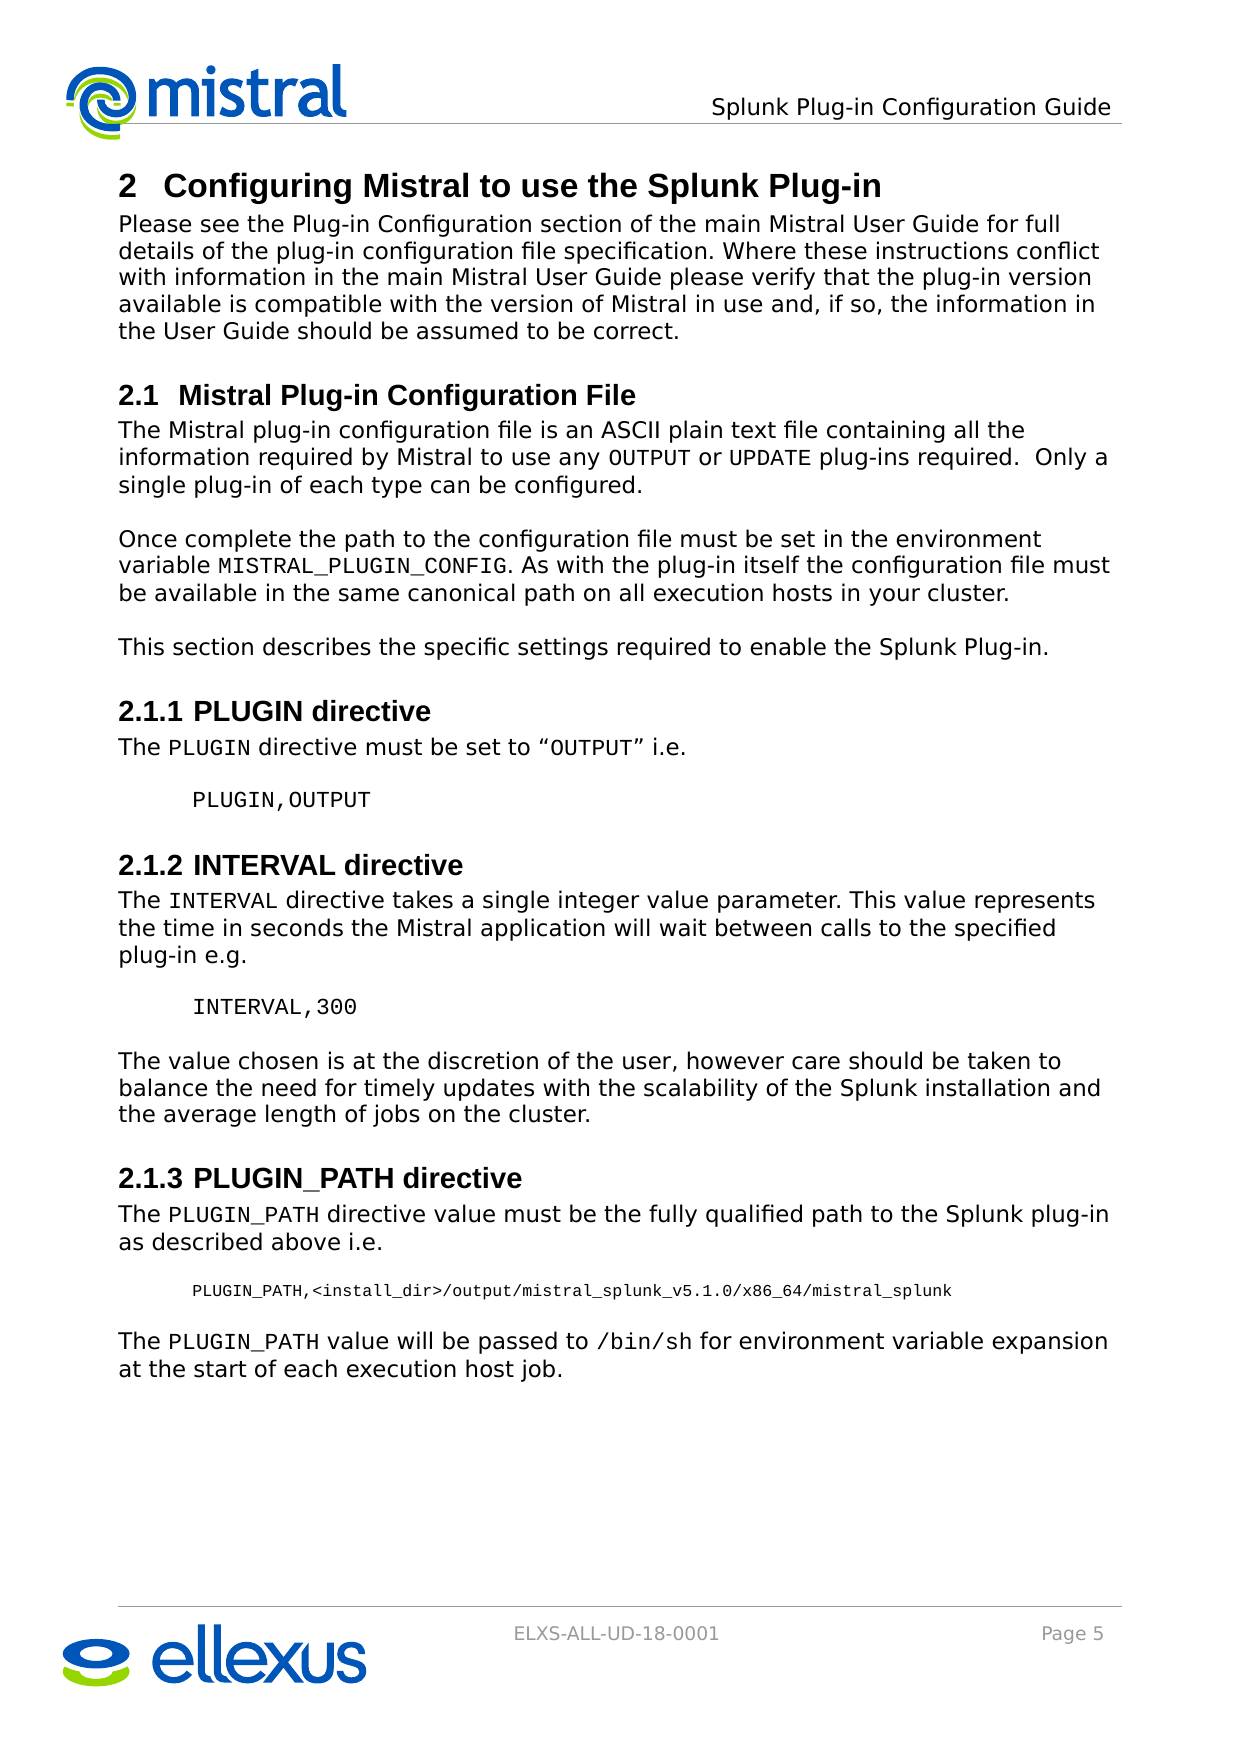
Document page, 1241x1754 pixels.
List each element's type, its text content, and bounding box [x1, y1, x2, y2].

text PLUGIN_PATH,<install_dir>/output/mistral_splunk_v5.1.0/x86_64/mistral_splunk [192, 1283, 1122, 1302]
text The Mistral plug-in configuration file is an ASCII plain text file containing all the information required by Mistral to use any OUTPUT or UPDATE plug-ins required. Only a single plug-in of each type can be configured. [118, 418, 1122, 499]
text This section describes the specific settings required to enable the Splunk Plug-in. [118, 634, 1122, 661]
text The PLUGIN_PATH value will be passed to /bin/sh for environment variable expansion at the start of each execution host job. [118, 1328, 1122, 1383]
subtitle Mistral Plug-in Configuration File [118, 378, 1122, 411]
subtitle PLUGIN directive [118, 694, 1122, 727]
text The PLUGIN directive must be set to “OUTPUT” i.e. [118, 734, 1122, 762]
text INTERVAL,300 [192, 996, 1122, 1022]
subtitle Configuring Mistral to use the Splunk Plug-in [118, 166, 1122, 205]
text The INTERVAL directive takes a single integer value parameter. This value represents the time in seconds the Mistral application will wait between calls to the specified plug-in e.g. [118, 887, 1122, 969]
subtitle INTERVAL directive [118, 847, 1122, 881]
text Once complete the path to the configuration file must be set in the environment variable MISTRAL_PLUGIN_CONFIG. As with the plug-in itself the configuration file must be available in the same canonical path on all execution hosts in your cluster. [118, 526, 1122, 607]
text The PLUGIN_PATH directive value must be the fully qualified path to the Splunk plug-in as described above i.e. [118, 1201, 1122, 1256]
text The value chosen is at the discretion of the user, however care should be taken to balance the need for timely updates with the scalability of the Splunk installation and the average length of jobs on the cluster. [118, 1048, 1122, 1128]
subtitle PLUGIN_PATH directive [118, 1161, 1122, 1195]
text Please see the Plug-in Configuration section of the main Mistral User Guide for full details of the plug-in configuration file specification. Where these instructions conflict with information in the main Mistral User Guide please verify that the plug-in version available is compatible with the version of Mistral in use and, if so, the information in the User Guide should be assumed to be correct. [118, 211, 1122, 344]
text PLUGIN,OUTPUT [192, 788, 1122, 814]
